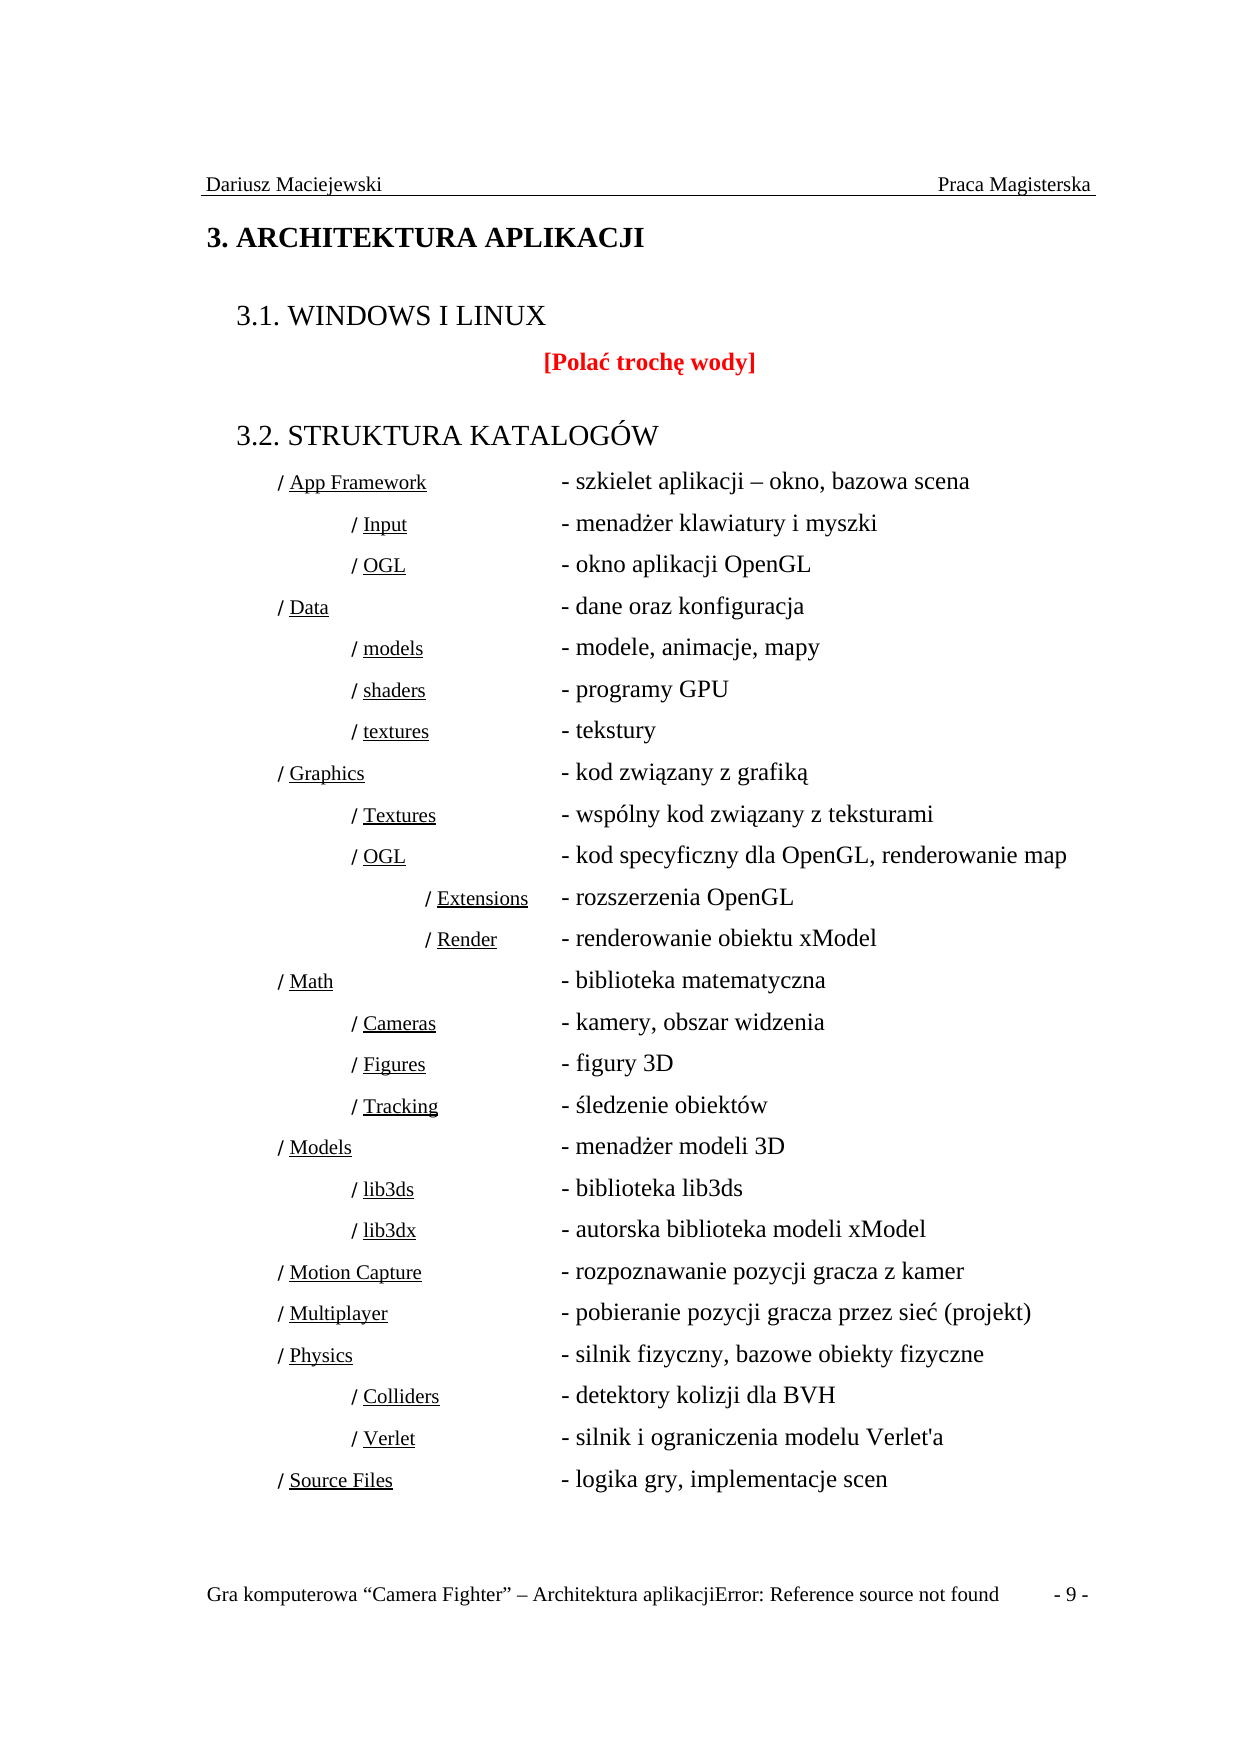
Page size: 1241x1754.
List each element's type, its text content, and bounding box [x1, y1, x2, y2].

list Cameras - kamery, obszar widzenia [292, 1008, 1092, 1035]
list lib3dx - autorska biblioteka modeli xModel [292, 1215, 1092, 1243]
list Models - menadżer modeli 3D [218, 1132, 1092, 1160]
list Multiplayer - pobieranie pozycji gracza przez sieć (projekt) [218, 1298, 1092, 1326]
list textures - tekstury [292, 717, 1092, 744]
list Math - biblioteka matematyczna [218, 966, 1092, 994]
subtitle Architektura aplikacji [207, 221, 1092, 254]
list Input - menadżer klawiatury i myszki [292, 509, 1092, 537]
list OGL - okno aplikacji OpenGL [292, 550, 1092, 578]
list OGL - kod specyficzny dla OpenGL, renderowanie map [292, 841, 1092, 869]
list models - modele, animacje, mapy [292, 633, 1092, 661]
list shaders - programy GPU [292, 675, 1092, 703]
list Render - renderowanie obiektu xModel [366, 924, 1092, 952]
list Verlet - silnik i ograniczenia modelu Verlet'a [292, 1423, 1092, 1451]
list Physics - silnik fizyczny, bazowe obiekty fizyczne [218, 1340, 1092, 1368]
subtitle Struktura katalogów [207, 419, 1092, 451]
list Data - dane oraz konfiguracja [218, 592, 1092, 620]
subtitle Windows i Linux [207, 299, 1092, 332]
list Source Files - logika gry, implementacje scen [218, 1465, 1092, 1492]
list Extensions - rozszerzenia OpenGL [366, 883, 1092, 911]
list App Framework - szkielet aplikacji – okno, bazowa scena [218, 467, 1092, 495]
list Motion Capture - rozpoznawanie pozycji gracza z kamer [218, 1257, 1092, 1285]
list Textures - wspólny kod związany z teksturami [292, 800, 1092, 827]
text [Polać trochę wody] [207, 348, 1092, 376]
list Graphics - kod związany z grafiką [218, 758, 1092, 786]
list Tracking - śledzenie obiektów [292, 1091, 1092, 1118]
list Figures - figury 3D [292, 1049, 1092, 1077]
list lib3ds - biblioteka lib3ds [292, 1174, 1092, 1202]
list Colliders - detektory kolizji dla BVH [292, 1382, 1092, 1409]
